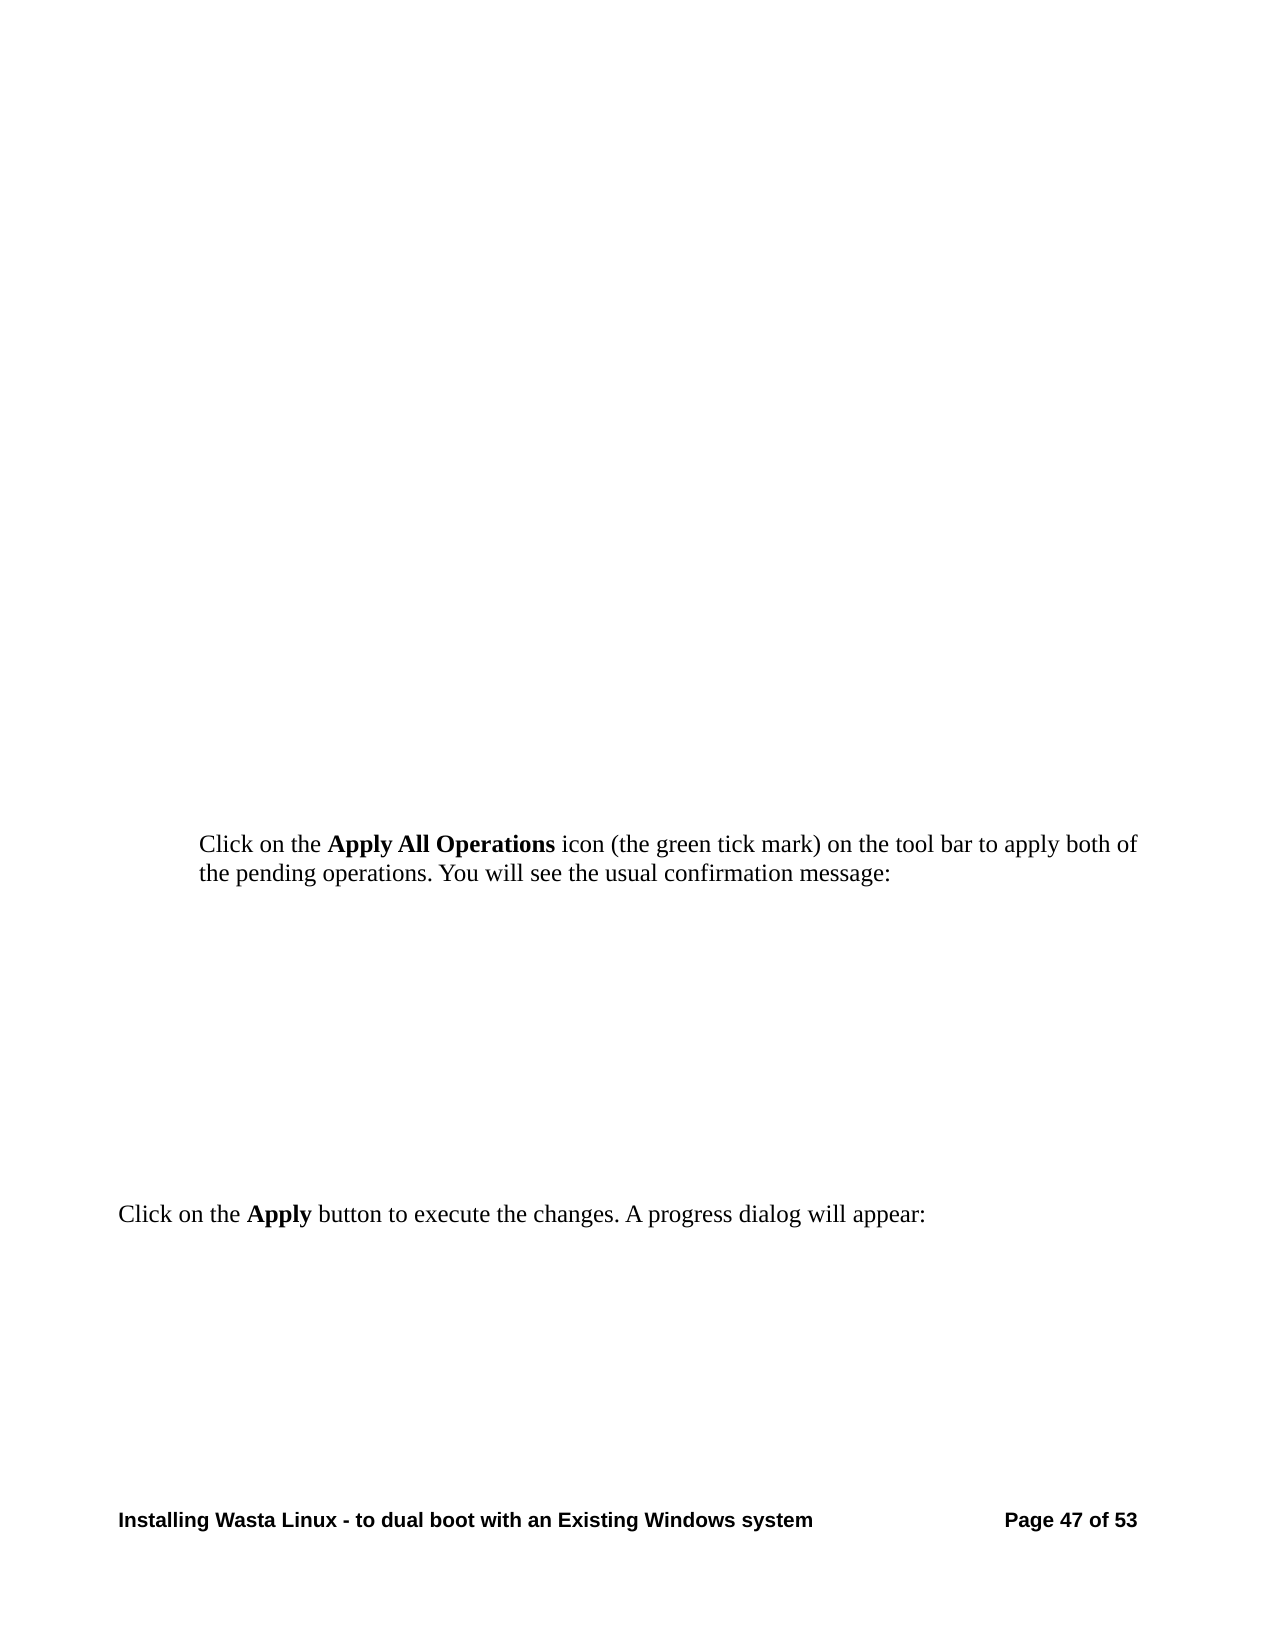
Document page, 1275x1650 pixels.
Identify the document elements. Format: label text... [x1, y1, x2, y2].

text Click on the Apply All Operations icon (the green tick mark) on the tool bar to apply both of the pending operations. You will see the usual confirmation message: [118, 829, 1157, 886]
text Click on the Apply button to execute the changes. A progress dialog will appear: [118, 1199, 1157, 1227]
